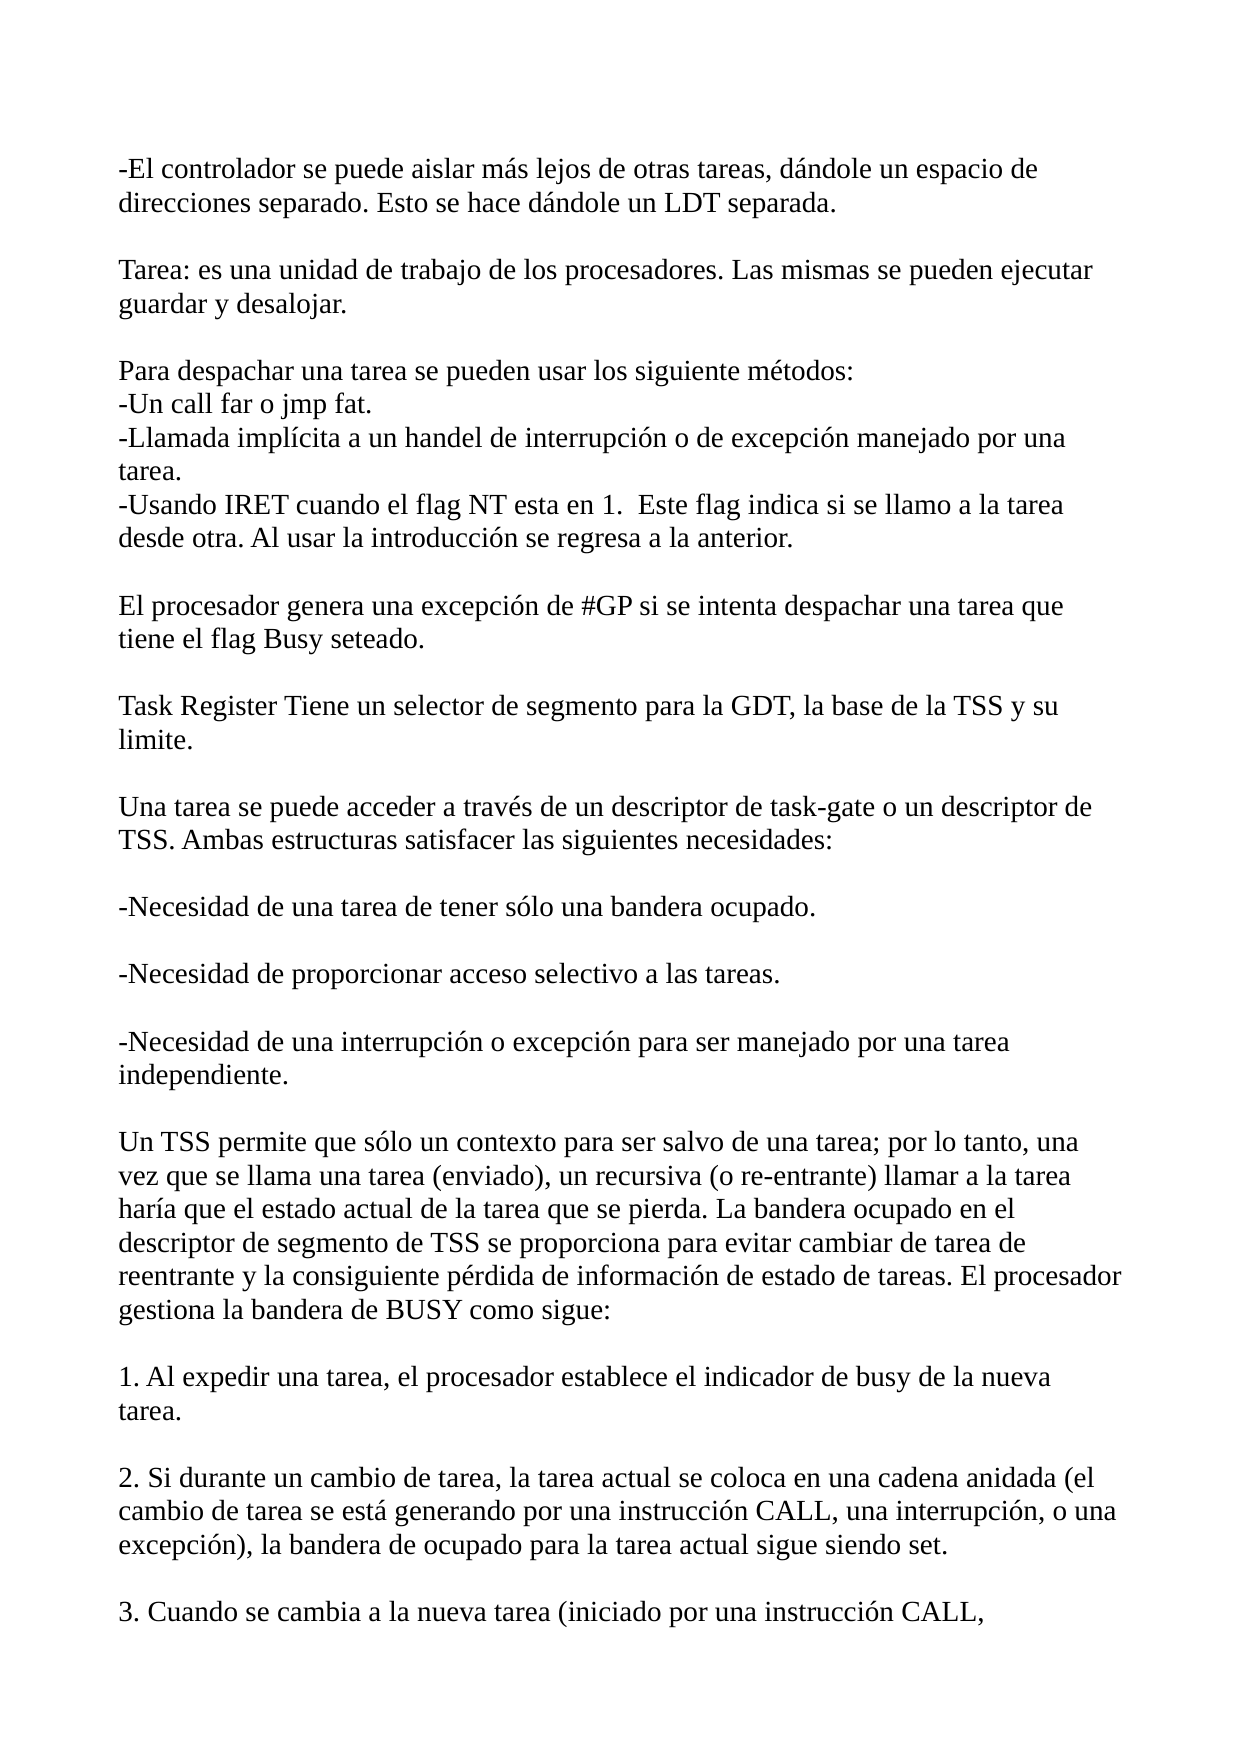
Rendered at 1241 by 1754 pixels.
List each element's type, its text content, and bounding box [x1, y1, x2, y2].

text -Necesidad de proporcionar acceso selectivo a las tareas. [118, 957, 1122, 990]
text Una tarea se puede acceder a través de un descriptor de task-gate o un descriptor de TSS. Ambas estructuras satisfacer las siguientes necesidades: [118, 789, 1122, 856]
text -Necesidad de una tarea de tener sólo una bandera ocupado. [118, 889, 1122, 923]
text Un TSS permite que sólo un contexto para ser salvo de una tarea; por lo tanto, una vez que se llama una tarea (enviado), un recursiva (o re-entrante) llamar a la tarea haría que el estado actual de la tarea que se pierda. La bandera ocupado en el descriptor de segmento de TSS se proporciona para evitar cambiar de tarea de reentrante y la consiguiente pérdida de información de estado de tareas. El procesador gestiona la bandera de BUSY como sigue: [118, 1124, 1122, 1326]
text -Necesidad de una interrupción o excepción para ser manejado por una tarea independiente. [118, 1024, 1122, 1091]
text Task Register Tiene un selector de segmento para la GDT, la base de la TSS y su limite. [118, 688, 1122, 755]
text Tarea: es una unidad de trabajo de los procesadores. Las mismas se pueden ejecutar guardar y desalojar. [118, 252, 1122, 319]
text -Llamada implícita a un handel de interrupción o de excepción manejado por una tarea. [118, 420, 1122, 487]
text 3. Cuando se cambia a la nueva tarea (iniciado por una instrucción CALL, [118, 1594, 1122, 1627]
text El procesador genera una excepción de #GP si se intenta despachar una tarea que tiene el flag Busy seteado. [118, 588, 1122, 655]
text -Un call far o jmp fat. [118, 386, 1122, 420]
text Para despachar una tarea se pueden usar los siguiente métodos: [118, 353, 1122, 386]
text 2. Si durante un cambio de tarea, la tarea actual se coloca en una cadena anidada (el cambio de tarea se está generando por una instrucción CALL, una interrupción, o una excepción), la bandera de ocupado para la tarea actual sigue siendo set. [118, 1460, 1122, 1560]
text 1. Al expedir una tarea, el procesador establece el indicador de busy de la nueva tarea. [118, 1359, 1122, 1426]
text -El controlador se puede aislar más lejos de otras tareas, dándole un espacio de direcciones separado. Esto se hace dándole un LDT separada. [118, 152, 1122, 219]
text -Usando IRET cuando el flag NT esta en 1. Este flag indica si se llamo a la tarea desde otra. Al usar la introducción se regresa a la anterior. [118, 487, 1122, 554]
